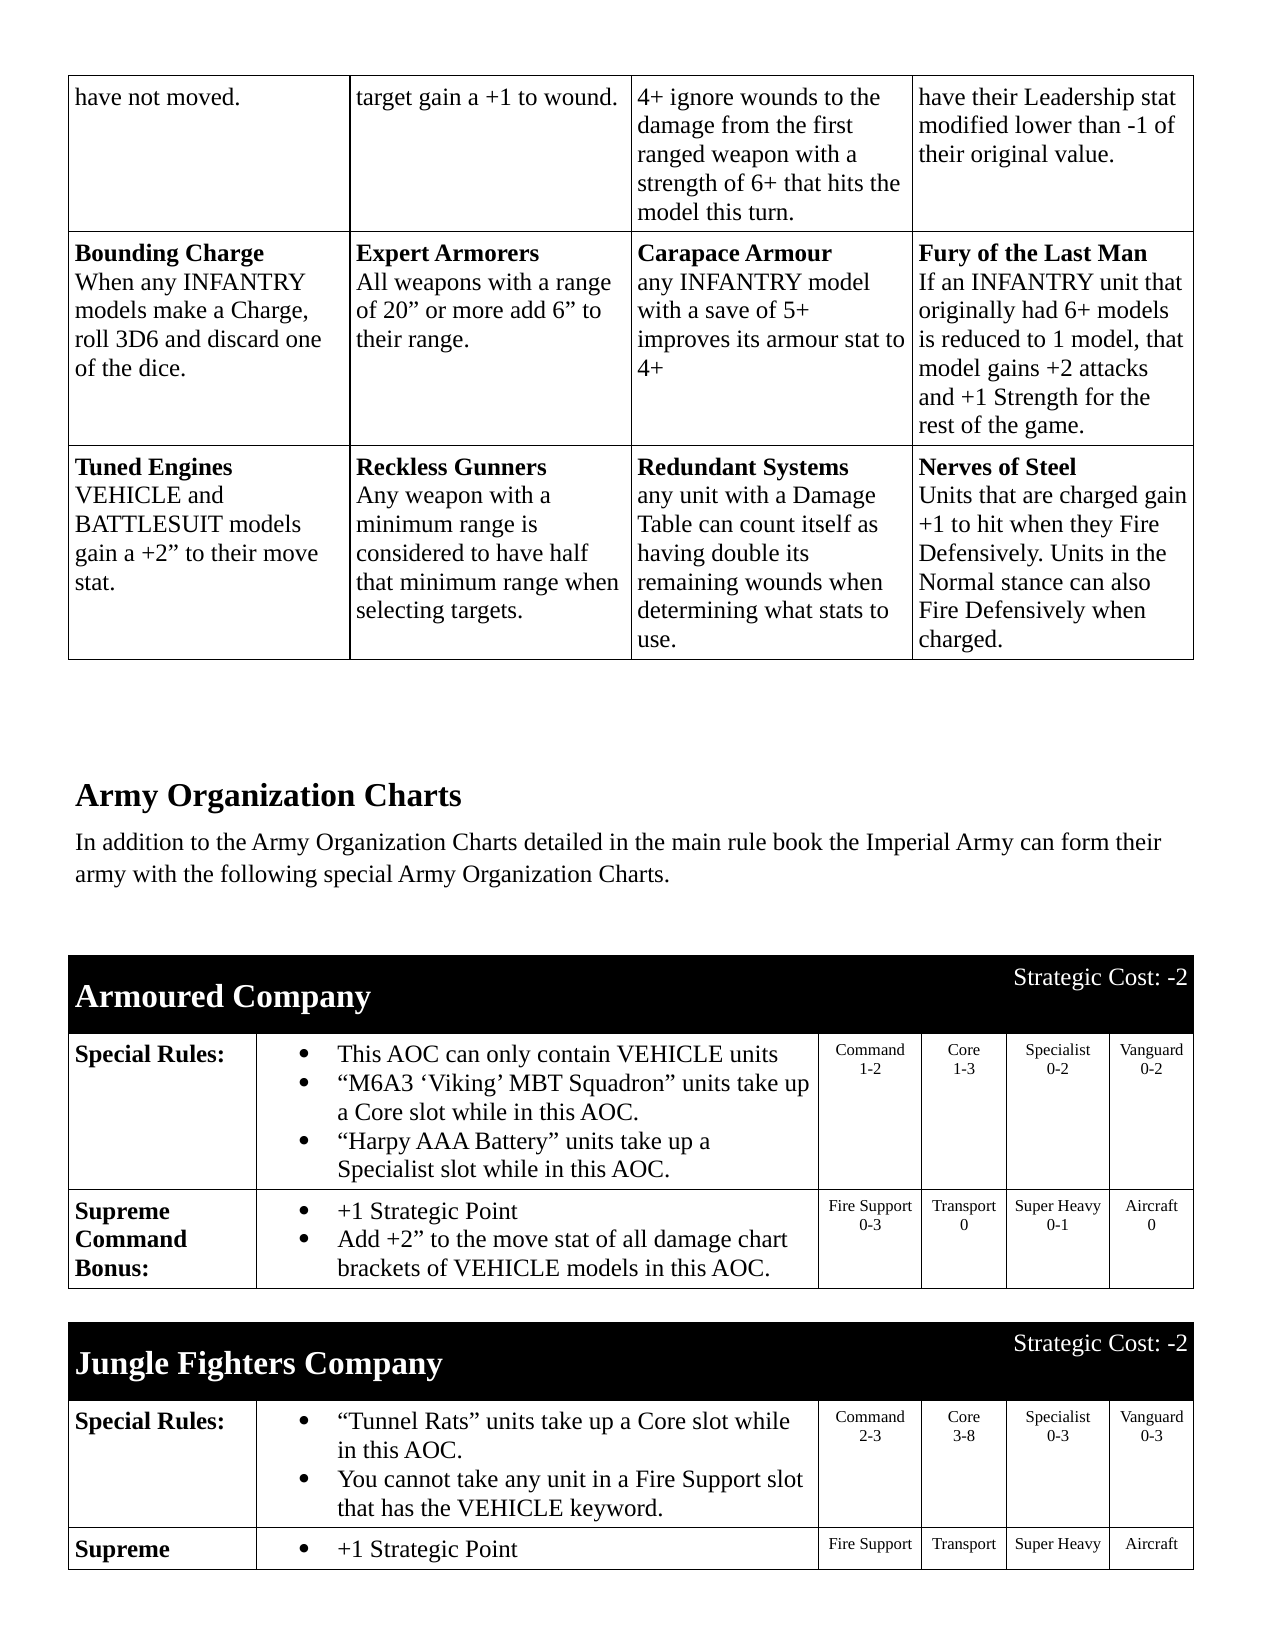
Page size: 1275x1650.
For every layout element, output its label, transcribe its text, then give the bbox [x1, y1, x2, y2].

table_cell Specialist 0-2 [1007, 1034, 1109, 1189]
table_cell have their Leadership stat modified lower than -1 of their original value. [913, 76, 1193, 231]
table_cell Fire Support [819, 1528, 921, 1568]
subtitle Army Organization Charts [75, 776, 1200, 814]
text In addition to the Army Organization Charts detailed in the main rule book the Imperial Army can form their army with the following special Army Organization Charts. [75, 827, 1200, 888]
table_cell Core 1-3 [922, 1034, 1006, 1189]
table_cell +1 Strategic Point Add +2” to the move stat of all damage chart brackets of VEHICLE models in this AOC. [257, 1190, 818, 1288]
table_header Strategic Cost: -2 [819, 956, 1193, 1033]
table_cell Super Heavy 0-1 [1007, 1190, 1109, 1288]
table_cell Command 1-2 [819, 1034, 921, 1189]
table_cell Expert Armorers All weapons with a range of 20” or more add 6” to their range. [351, 232, 631, 445]
table_cell Vanguard 0-3 [1110, 1401, 1193, 1527]
table_cell +1 Strategic Point All ranged attacks against INFANTRY units in this AOC must be resolved at -1 to hit while the targeted unit is within any terrain feature. [257, 1528, 818, 1568]
table_header Armoured Company [69, 956, 818, 1033]
table_cell Supreme Command Bonus: [69, 1190, 256, 1288]
table_cell Core 3-8 [922, 1401, 1006, 1527]
table_cell have not moved. [69, 76, 349, 231]
table_cell Special Rules: [69, 1034, 256, 1189]
table_cell Reckless Gunners Any weapon with a minimum range is considered to have half that minimum range when selecting targets. [351, 446, 631, 659]
table_cell Bounding Charge When any INFANTRY models make a Charge, roll 3D6 and discard one of the dice. [69, 232, 349, 445]
table_cell Vanguard 0-2 [1110, 1034, 1193, 1189]
table_cell Transport [922, 1528, 1006, 1568]
table_cell target gain a +1 to wound. [351, 76, 631, 231]
table_cell Fury of the Last Man If an INFANTRY unit that originally had 6+ models is reduced to 1 model, that model gains +2 attacks and +1 Strength for the rest of the game. [913, 232, 1193, 445]
table_cell 4+ ignore wounds to the damage from the first ranged weapon with a strength of 6+ that hits the model this turn. [632, 76, 912, 231]
table_cell Redundant Systems any unit with a Damage Table can count itself as having double its remaining wounds when determining what stats to use. [632, 446, 912, 659]
table_cell Aircraft 0 [1110, 1190, 1193, 1288]
table_header Jungle Fighters Company [69, 1323, 818, 1400]
table_cell Carapace Armour any INFANTRY model with a save of 5+ improves its armour stat to 4+ [632, 232, 912, 445]
table_cell Aircraft [1110, 1528, 1193, 1568]
table_cell Specialist 0-3 [1007, 1401, 1109, 1527]
table_cell Special Rules: [69, 1401, 256, 1527]
table_cell Supreme [69, 1528, 256, 1568]
table_cell Transport 0 [922, 1190, 1006, 1288]
table_header Strategic Cost: -2 [819, 1323, 1193, 1400]
table_cell Command 2-3 [819, 1401, 921, 1527]
table_cell This AOC can only contain VEHICLE units “M6A3 ‘Viking’ MBT Squadron” units take up a Core slot while in this AOC. “Harpy AAA Battery” units take up a Specialist slot while in this AOC. [257, 1034, 818, 1189]
table_cell Tuned Engines VEHICLE and BATTLESUIT models gain a +2” to their move stat. [69, 446, 349, 659]
table_cell Super Heavy [1007, 1528, 1109, 1568]
table_cell Nerves of Steel Units that are charged gain +1 to hit when they Fire Defensively. Units in the Normal stance can also Fire Defensively when charged. [913, 446, 1193, 659]
table_cell “Tunnel Rats” units take up a Core slot while in this AOC. You cannot take any unit in a Fire Support slot that has the VEHICLE keyword. [257, 1401, 818, 1527]
table_cell Fire Support 0-3 [819, 1190, 921, 1288]
